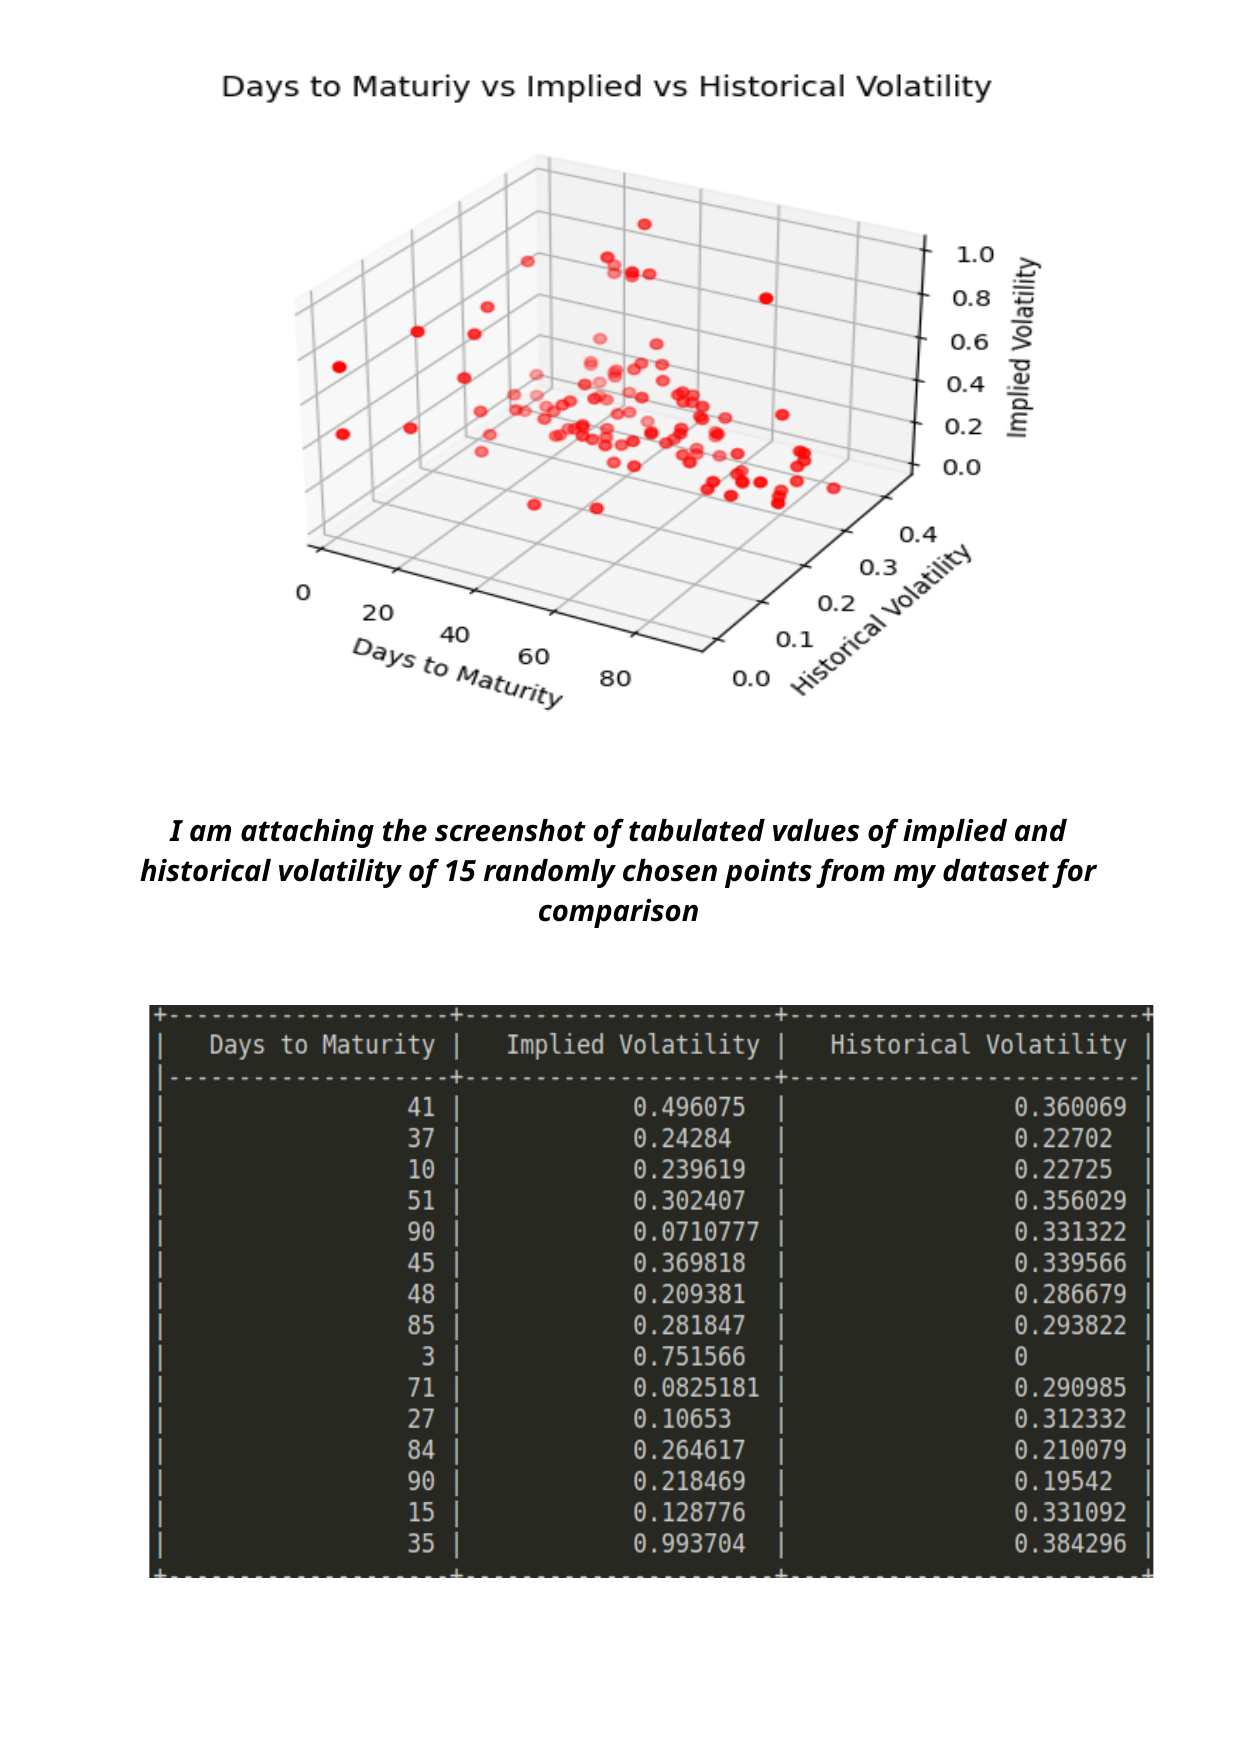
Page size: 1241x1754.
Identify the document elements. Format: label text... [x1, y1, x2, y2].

text I am attaching the screenshot of tabulated values of implied and historical volatility of 15 randomly chosen points from my dataset for comparison [118, 811, 1122, 929]
picture [149, 1005, 1154, 1578]
picture [174, 59, 1066, 760]
